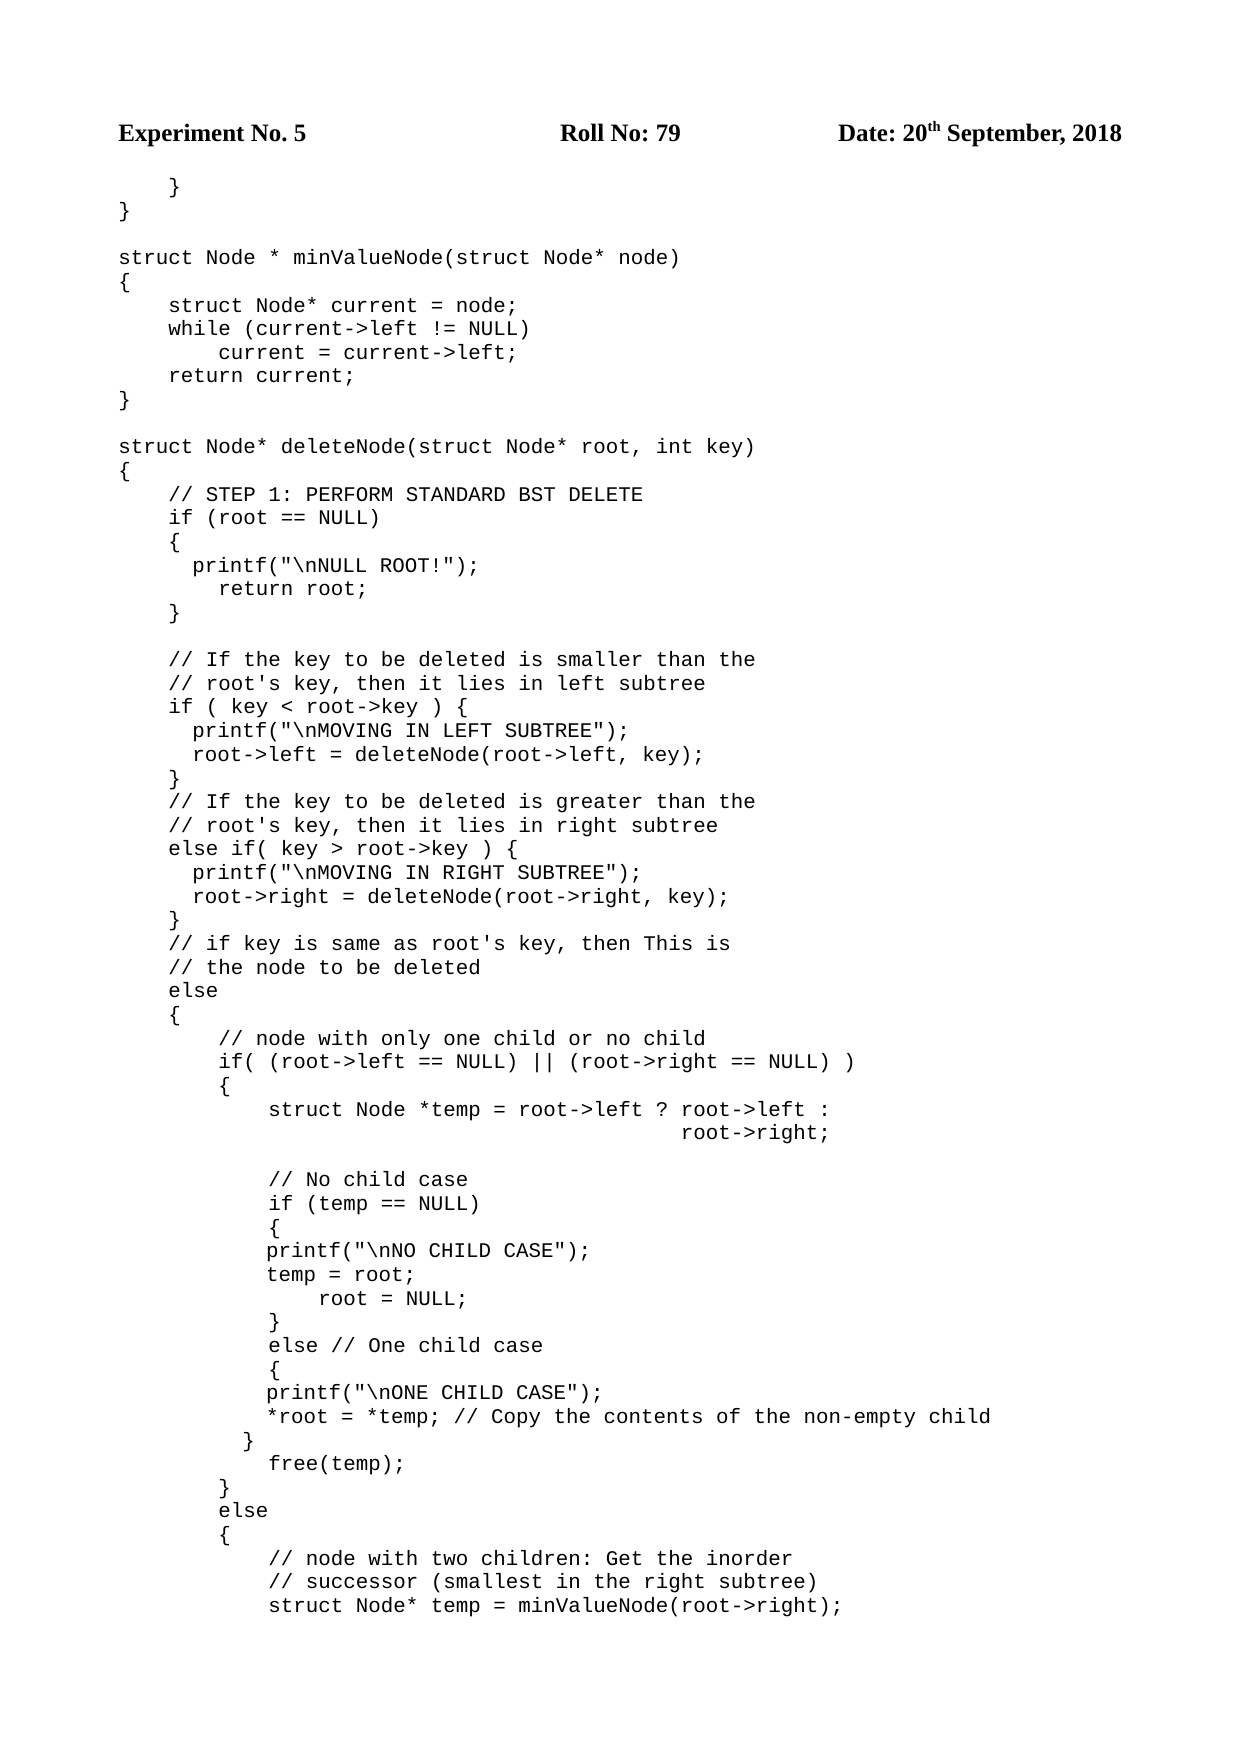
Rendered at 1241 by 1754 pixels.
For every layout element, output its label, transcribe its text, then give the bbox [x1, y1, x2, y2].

text while (current->left != NULL) [118, 318, 1122, 342]
text else if( key > root->key ) { [118, 838, 1122, 862]
text current = current->left; [118, 342, 1122, 366]
text } [118, 176, 1122, 200]
text struct Node * minValueNode(struct Node* node) [118, 247, 1122, 271]
text // if key is same as root's key, then This is [118, 933, 1122, 957]
text // successor (smallest in the right subtree) [118, 1571, 1122, 1595]
text printf("\nMOVING IN LEFT SUBTREE"); [118, 720, 1122, 744]
text else // One child case [118, 1335, 1122, 1359]
text } [118, 909, 1122, 933]
text struct Node* current = node; [118, 294, 1122, 318]
text else [118, 980, 1122, 1004]
text { [118, 1524, 1122, 1548]
text struct Node* temp = minValueNode(root->right); [118, 1595, 1122, 1619]
text root->left = deleteNode(root->left, key); [118, 744, 1122, 767]
text printf("\nNULL ROOT!"); [118, 555, 1122, 578]
text { [118, 1004, 1122, 1028]
text free(temp); [118, 1453, 1122, 1477]
text // the node to be deleted [118, 957, 1122, 980]
text // root's key, then it lies in right subtree [118, 815, 1122, 838]
text { [118, 460, 1122, 484]
text } [118, 602, 1122, 626]
text { [118, 1359, 1122, 1382]
text // STEP 1: PERFORM STANDARD BST DELETE [118, 484, 1122, 507]
text if ( key < root->key ) { [118, 697, 1122, 720]
text // node with only one child or no child [118, 1028, 1122, 1051]
text printf("\nONE CHILD CASE"); [118, 1382, 1122, 1406]
text } [118, 389, 1122, 413]
text } [118, 200, 1122, 224]
text // If the key to be deleted is greater than the [118, 791, 1122, 815]
text *root = *temp; // Copy the contents of the non-empty child [118, 1406, 1122, 1429]
text if (root == NULL) [118, 507, 1122, 531]
text root->right = deleteNode(root->right, key); [118, 886, 1122, 909]
text struct Node* deleteNode(struct Node* root, int key) [118, 436, 1122, 460]
text if( (root->left == NULL) || (root->right == NULL) ) [118, 1051, 1122, 1075]
text // If the key to be deleted is smaller than the [118, 649, 1122, 673]
text // node with two children: Get the inorder [118, 1548, 1122, 1571]
text } [118, 1477, 1122, 1501]
text else [118, 1501, 1122, 1524]
text } [118, 767, 1122, 791]
text { [118, 271, 1122, 294]
text if (temp == NULL) [118, 1193, 1122, 1217]
text return root; [118, 578, 1122, 602]
text { [118, 1217, 1122, 1240]
text // No child case [118, 1169, 1122, 1193]
text { [118, 531, 1122, 555]
text } [118, 1311, 1122, 1335]
text { [118, 1075, 1122, 1098]
text printf("\nMOVING IN RIGHT SUBTREE"); [118, 862, 1122, 886]
text // root's key, then it lies in left subtree [118, 673, 1122, 697]
text root = NULL; [118, 1288, 1122, 1311]
text struct Node *temp = root->left ? root->left : [118, 1098, 1122, 1122]
text root->right; [118, 1122, 1122, 1146]
text temp = root; [118, 1264, 1122, 1288]
text printf("\nNO CHILD CASE"); [118, 1240, 1122, 1264]
text return current; [118, 366, 1122, 389]
text } [118, 1429, 1122, 1453]
